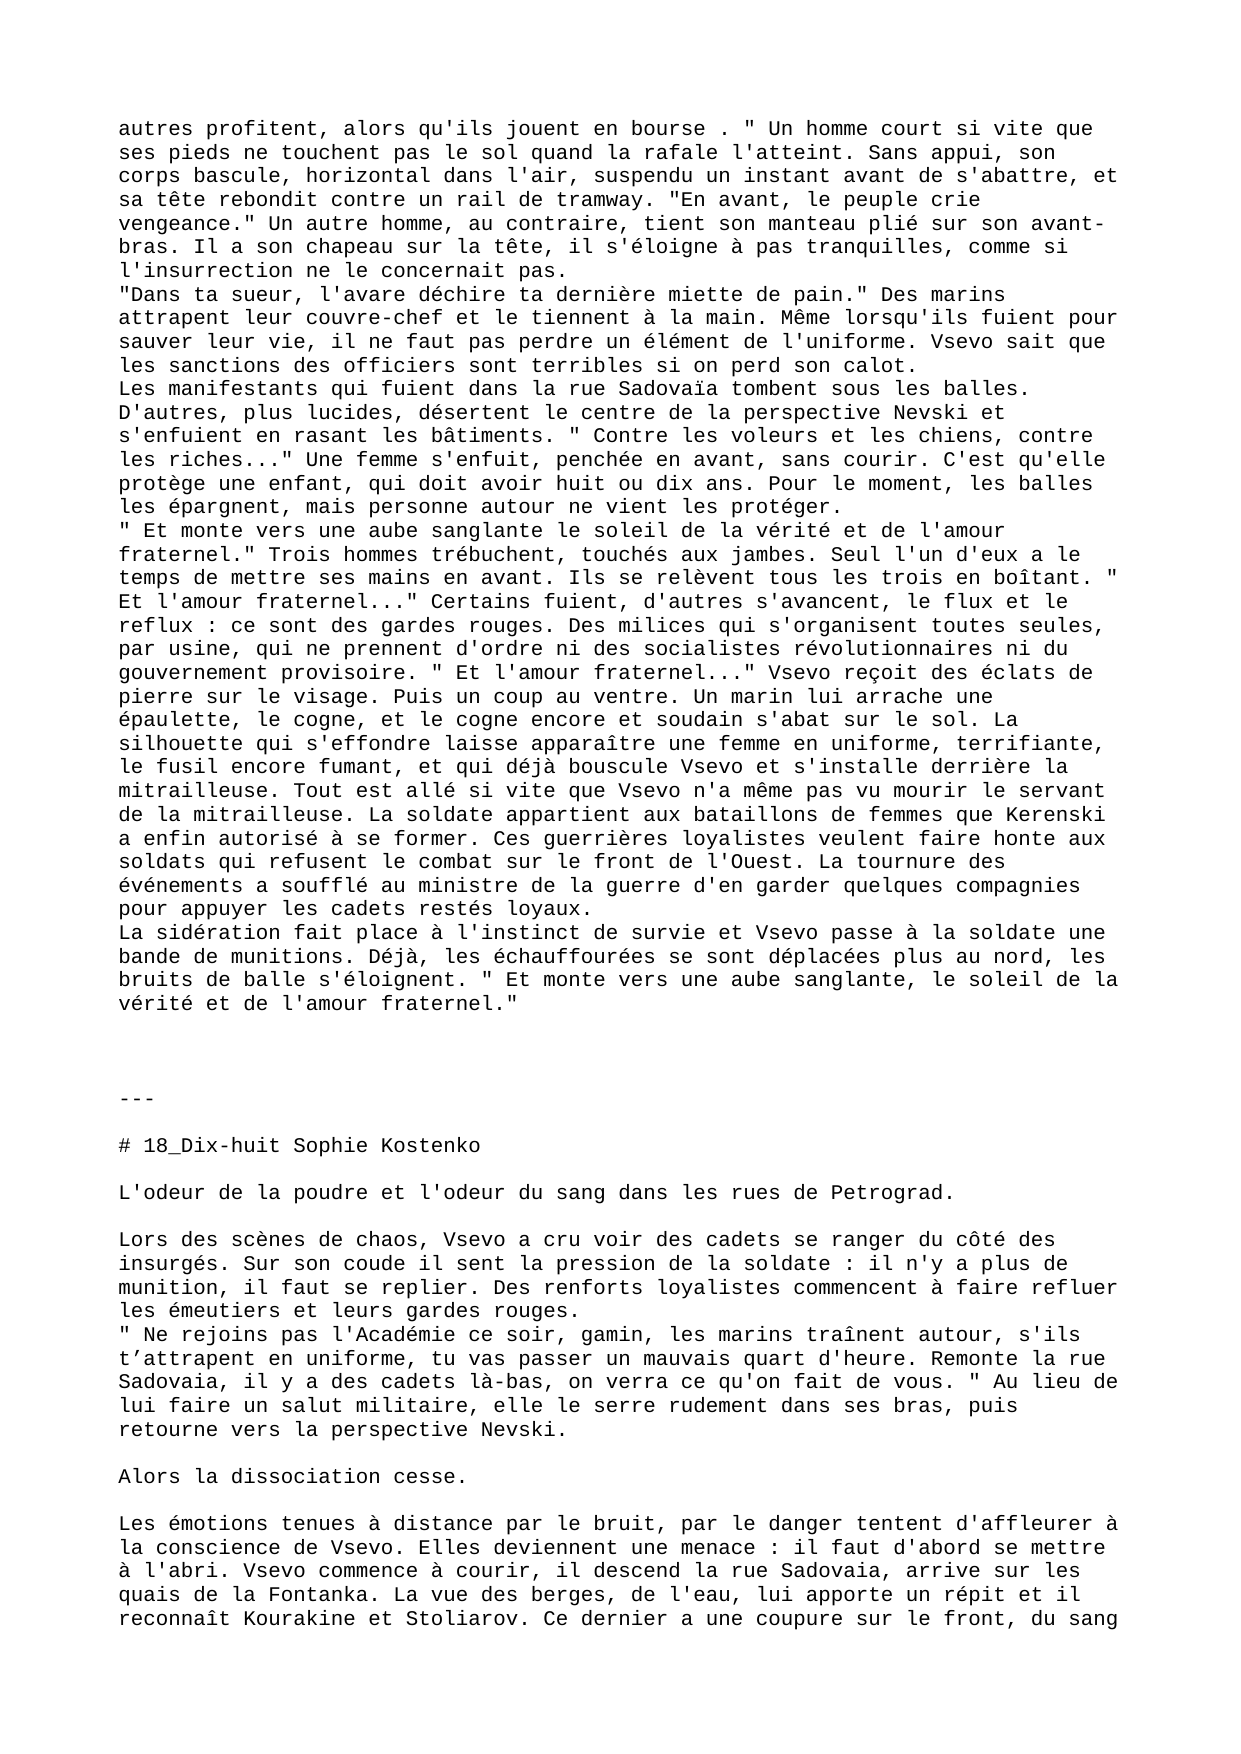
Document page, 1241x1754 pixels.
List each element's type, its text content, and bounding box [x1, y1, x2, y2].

text " Ne rejoins pas l'Académie ce soir, gamin, les marins traînent autour, s'ils t’attrapent en uniforme, tu vas passer un mauvais quart d'heure. Remonte la rue Sadovaia, il y a des cadets là-bas, on verra ce qu'on fait de vous. " Au lieu de lui faire un salut militaire, elle le serre rudement dans ses bras, puis retourne vers la perspective Nevski. [118, 1324, 1122, 1442]
text autres profitent, alors qu'ils jouent en bourse . " Un homme court si vite que ses pieds ne touchent pas le sol quand la rafale l'atteint. Sans appui, son corps bascule, horizontal dans l'air, suspendu un instant avant de s'abattre, et sa tête rebondit contre un rail de tramway. "En avant, le peuple crie vengeance." Un autre homme, au contraire, tient son manteau plié sur son avant-bras. Il a son chapeau sur la tête, il s'éloigne à pas tranquilles, comme si l'insurrection ne le concernait pas. [118, 118, 1122, 284]
text # 18_Dix-huit Sophie Kostenko [118, 1135, 1122, 1158]
text --- [118, 1088, 1122, 1111]
text Alors la dissociation cesse. [118, 1466, 1122, 1489]
text La sidération fait place à l'instinct de survie et Vsevo passe à la soldate une bande de munitions. Déjà, les échauffourées se sont déplacées plus au nord, les bruits de balle s'éloignent. " Et monte vers une aube sanglante, le soleil de la vérité et de l'amour fraternel." [118, 922, 1122, 1017]
text Les manifestants qui fuient dans la rue Sadovaïa tombent sous les balles. D'autres, plus lucides, désertent le centre de la perspective Nevski et s'enfuient en rasant les bâtiments. " Contre les voleurs et les chiens, contre les riches..." Une femme s'enfuit, penchée en avant, sans courir. C'est qu'elle protège une enfant, qui doit avoir huit ou dix ans. Pour le moment, les balles les épargnent, mais personne autour ne vient les protéger. [118, 378, 1122, 520]
text " Et monte vers une aube sanglante le soleil de la vérité et de l'amour fraternel." Trois hommes trébuchent, touchés aux jambes. Seul l'un d'eux a le temps de mettre ses mains en avant. Ils se relèvent tous les trois en boîtant. " Et l'amour fraternel..." Certains fuient, d'autres s'avancent, le flux et le reflux : ce sont des gardes rouges. Des milices qui s'organisent toutes seules, par usine, qui ne prennent d'ordre ni des socialistes révolutionnaires ni du gouvernement provisoire. " Et l'amour fraternel..." Vsevo reçoit des éclats de pierre sur le visage. Puis un coup au ventre. Un marin lui arrache une épaulette, le cogne, et le cogne encore et soudain s'abat sur le sol. La silhouette qui s'effondre laisse apparaître une femme en uniforme, terrifiante, le fusil encore fumant, et qui déjà bouscule Vsevo et s'installe derrière la mitrailleuse. Tout est allé si vite que Vsevo n'a même pas vu mourir le servant de la mitrailleuse. La soldate appartient aux bataillons de femmes que Kerenski a enfin autorisé à se former. Ces guerrières loyalistes veulent faire honte aux soldats qui refusent le combat sur le front de l'Ouest. La tournure des événements a soufflé au ministre de la guerre d'en garder quelques compagnies pour appuyer les cadets restés loyaux. [118, 520, 1122, 922]
text Les émotions tenues à distance par le bruit, par le danger tentent d'affleurer à la conscience de Vsevo. Elles deviennent une menace : il faut d'abord se mettre à l'abri. Vsevo commence à courir, il descend la rue Sadovaia, arrive sur les quais de la Fontanka. La vue des berges, de l'eau, lui apporte un répit et il reconnaît Kourakine et Stoliarov. Ce dernier a une coupure sur le front, du sang [118, 1513, 1122, 1631]
text Lors des scènes de chaos, Vsevo a cru voir des cadets se ranger du côté des insurgés. Sur son coude il sent la pression de la soldate : il n'y a plus de munition, il faut se replier. Des renforts loyalistes commencent à faire refluer les émeutiers et leurs gardes rouges. [118, 1229, 1122, 1324]
text L'odeur de la poudre et l'odeur du sang dans les rues de Petrograd. [118, 1182, 1122, 1206]
text "Dans ta sueur, l'avare déchire ta dernière miette de pain." Des marins attrapent leur couvre-chef et le tiennent à la main. Même lorsqu'ils fuient pour sauver leur vie, il ne faut pas perdre un élément de l'uniforme. Vsevo sait que les sanctions des officiers sont terribles si on perd son calot. [118, 284, 1122, 378]
